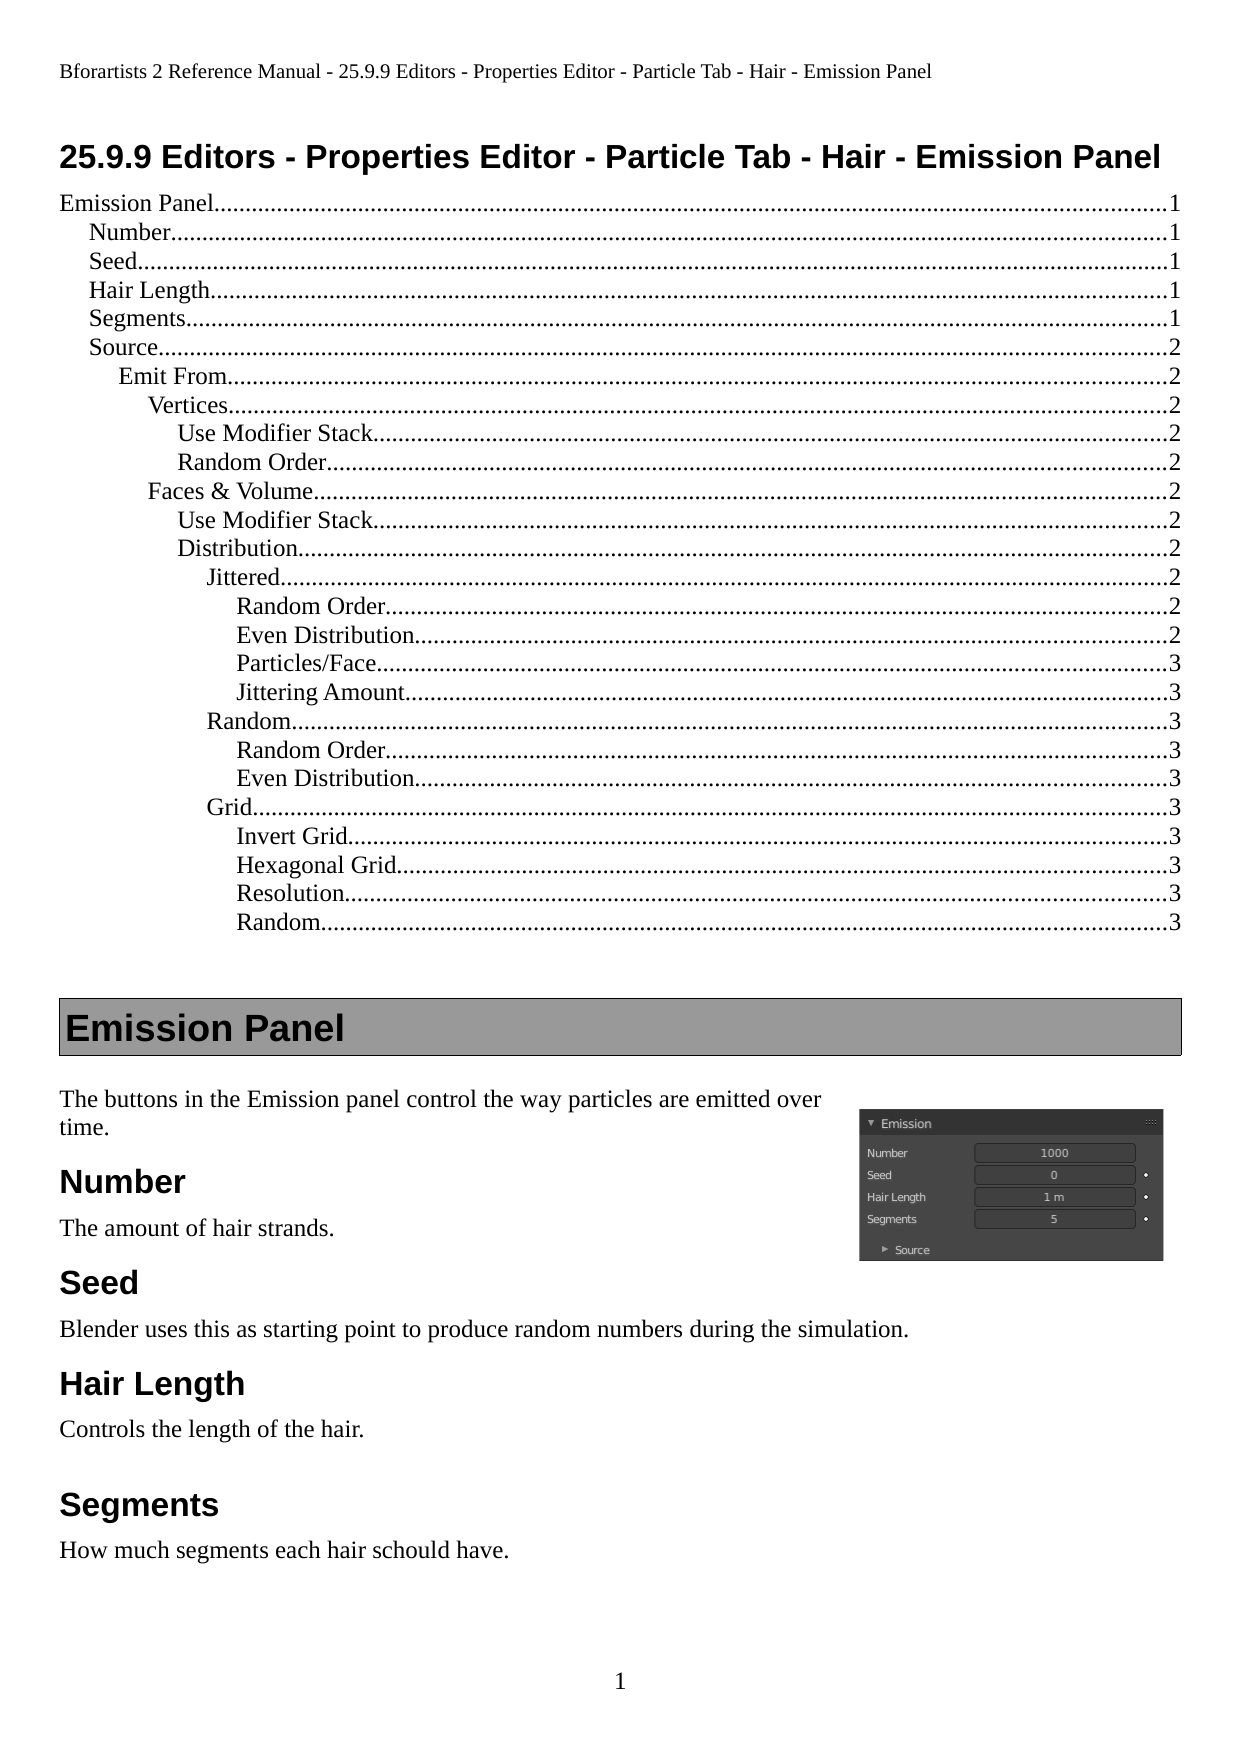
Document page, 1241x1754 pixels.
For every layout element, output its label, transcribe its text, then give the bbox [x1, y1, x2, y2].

text Particles/Face 3 [236, 648, 1181, 677]
text Emission Panel 1 [59, 188, 1181, 217]
text Use Modifier Stack 2 [177, 505, 1181, 533]
text Jittering Amount 3 [236, 677, 1181, 706]
text Random Order 3 [236, 735, 1181, 763]
text Hair Length 1 [88, 275, 1181, 303]
text Number 1 [88, 217, 1181, 246]
picture [859, 1109, 1164, 1261]
text Random Order 2 [236, 591, 1181, 620]
text Random 3 [236, 907, 1181, 936]
text Distribution 2 [177, 533, 1181, 562]
text Faces & Volume 2 [147, 476, 1181, 505]
text Grid 3 [206, 792, 1181, 821]
text Even Distribution 2 [236, 620, 1181, 648]
text Vertices 2 [147, 390, 1181, 418]
text Hexagonal Grid 3 [236, 850, 1181, 878]
subtitle Segments [59, 1484, 1181, 1523]
table_header Emission Panel [60, 999, 1181, 1055]
text Seed 1 [88, 246, 1181, 275]
text The amount of hair strands. [59, 1213, 859, 1242]
subtitle Hair Length [59, 1363, 1181, 1402]
text Use Modifier Stack 2 [177, 418, 1181, 447]
text Random Order 2 [177, 447, 1181, 476]
text Controls the length of the hair. [59, 1414, 1181, 1443]
text Even Distribution 3 [236, 763, 1181, 792]
text Jittered 2 [206, 562, 1181, 591]
text Random 3 [206, 706, 1181, 735]
text Resolution 3 [236, 878, 1181, 907]
subtitle 25.9.9 Editors - Properties Editor - Particle Tab - Hair - Emission Panel [59, 138, 1181, 176]
subtitle Seed [59, 1263, 1181, 1301]
subtitle Number [59, 1162, 859, 1201]
text Segments 1 [88, 303, 1181, 332]
text Emit From 2 [118, 361, 1181, 390]
text How much segments each hair schould have. [59, 1536, 1181, 1564]
subtitle [1164, 1162, 1181, 1201]
text Invert Grid 3 [236, 821, 1181, 850]
text Blender uses this as starting point to produce random numbers during the simulation. [59, 1314, 1181, 1343]
text The buttons in the Emission panel control the way particles are emitted over time. [59, 1084, 1181, 1141]
text Source 2 [88, 332, 1181, 361]
